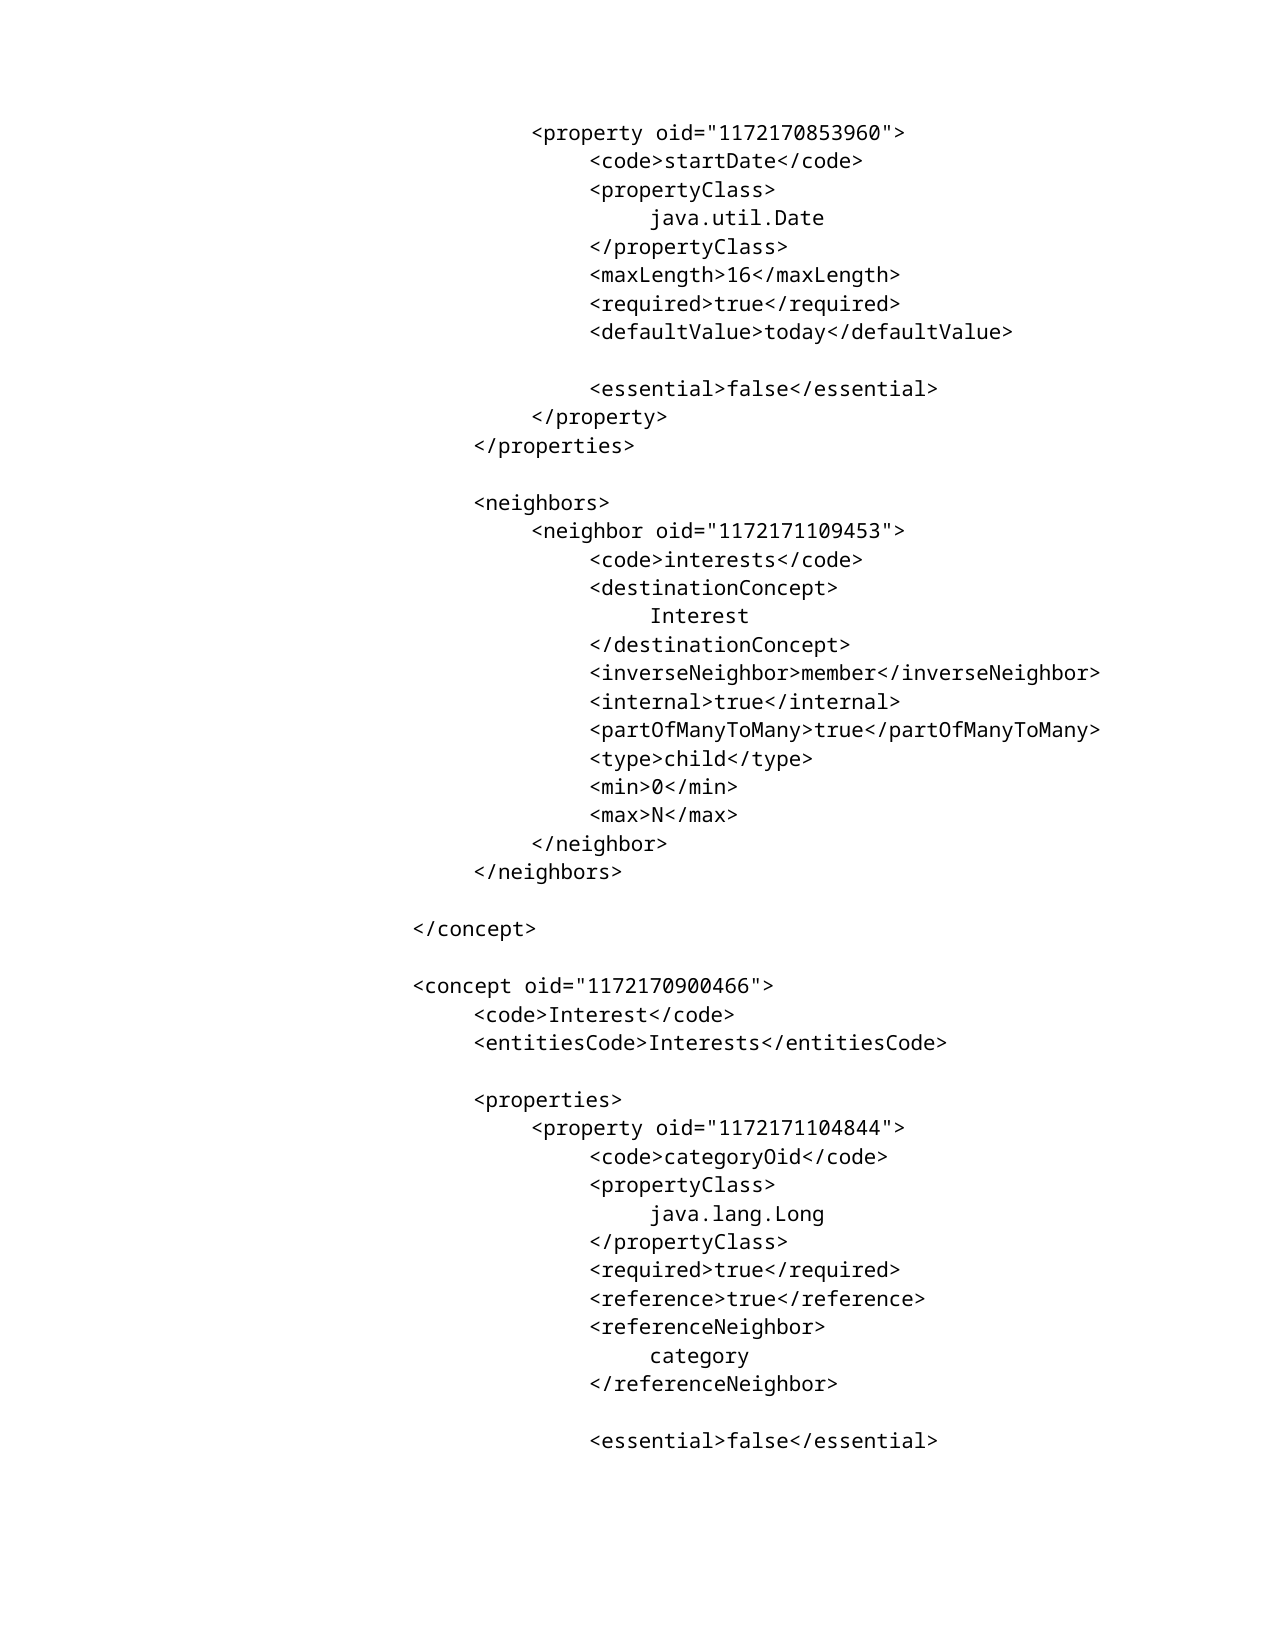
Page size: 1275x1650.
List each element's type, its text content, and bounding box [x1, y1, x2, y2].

text <code>categoryOid</code> [118, 1142, 1157, 1170]
text Interest [118, 602, 1157, 630]
text <neighbors> [118, 488, 1157, 516]
text <inverseNeighbor>member</inverseNeighbor> [118, 658, 1157, 687]
text <property oid="1172171104844"> [118, 1113, 1157, 1142]
text <code>Interest</code> [118, 1000, 1157, 1028]
text </referenceNeighbor> [118, 1369, 1157, 1398]
text java.lang.Long [118, 1199, 1157, 1227]
text <required>true</required> [118, 1256, 1157, 1284]
text <neighbor oid="1172171109453"> [118, 516, 1157, 545]
text </property> [118, 402, 1157, 431]
text </properties> [118, 431, 1157, 459]
text <reference>true</reference> [118, 1284, 1157, 1312]
text <destinationConcept> [118, 573, 1157, 602]
text <max>N</max> [118, 801, 1157, 829]
text java.util.Date [118, 203, 1157, 232]
text </concept> [118, 914, 1157, 943]
text <property oid="1172170853960"> [118, 118, 1157, 147]
text </neighbor> [118, 829, 1157, 857]
text <properties> [118, 1085, 1157, 1113]
text <essential>false</essential> [118, 1426, 1157, 1455]
text </destinationConcept> [118, 630, 1157, 658]
text </propertyClass> [118, 232, 1157, 260]
text <internal>true</internal> [118, 687, 1157, 715]
text <partOfManyToMany>true</partOfManyToMany> [118, 715, 1157, 744]
text <type>child</type> [118, 744, 1157, 772]
text <propertyClass> [118, 175, 1157, 203]
text category [118, 1341, 1157, 1369]
text <referenceNeighbor> [118, 1312, 1157, 1341]
text <code>startDate</code> [118, 147, 1157, 175]
text <essential>false</essential> [118, 374, 1157, 402]
text <maxLength>16</maxLength> [118, 260, 1157, 289]
text <defaultValue>today</defaultValue> [118, 317, 1157, 346]
text <propertyClass> [118, 1170, 1157, 1199]
text <min>0</min> [118, 772, 1157, 801]
text </propertyClass> [118, 1227, 1157, 1256]
text </neighbors> [118, 857, 1157, 886]
text <entitiesCode>Interests</entitiesCode> [118, 1028, 1157, 1057]
text <concept oid="1172170900466"> [118, 971, 1157, 1000]
text <code>interests</code> [118, 545, 1157, 573]
text <required>true</required> [118, 289, 1157, 317]
